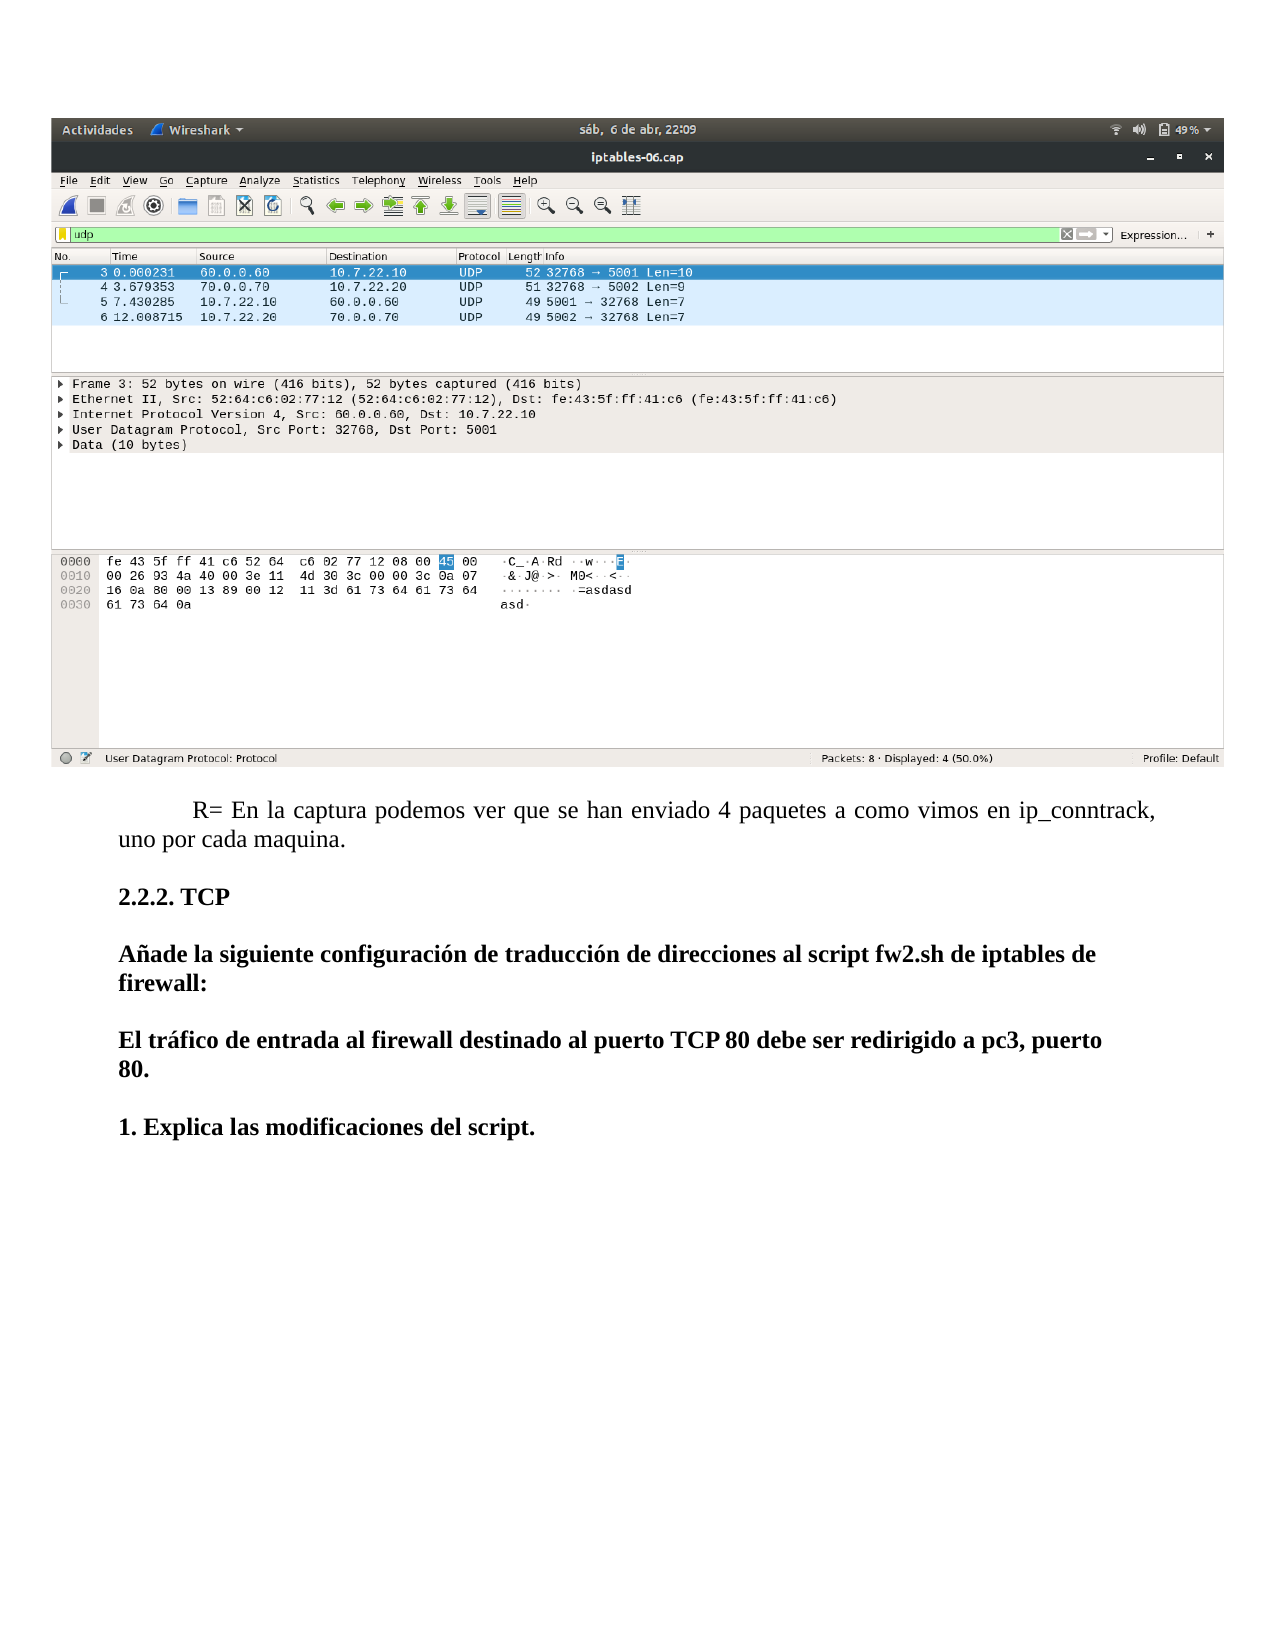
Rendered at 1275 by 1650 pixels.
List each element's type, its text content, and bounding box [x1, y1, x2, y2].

text firewall: [118, 968, 1157, 997]
text 1. Explica las modificaciones del script. [118, 1112, 1157, 1140]
text Añade la siguiente configuración de traducción de direcciones al script fw2.sh de iptables de [118, 939, 1157, 968]
text El tráfico de entrada al firewall destinado al puerto TCP 80 debe ser redirigido a pc3, puerto [118, 1025, 1157, 1054]
text 2.2.2. TCP [118, 882, 1157, 910]
text R= En la captura podemos ver que se han enviado 4 paquetes a como vimos en ip_conntrack, uno por cada maquina. [118, 795, 1157, 853]
picture [51, 118, 1224, 767]
text 80. [118, 1054, 1157, 1083]
